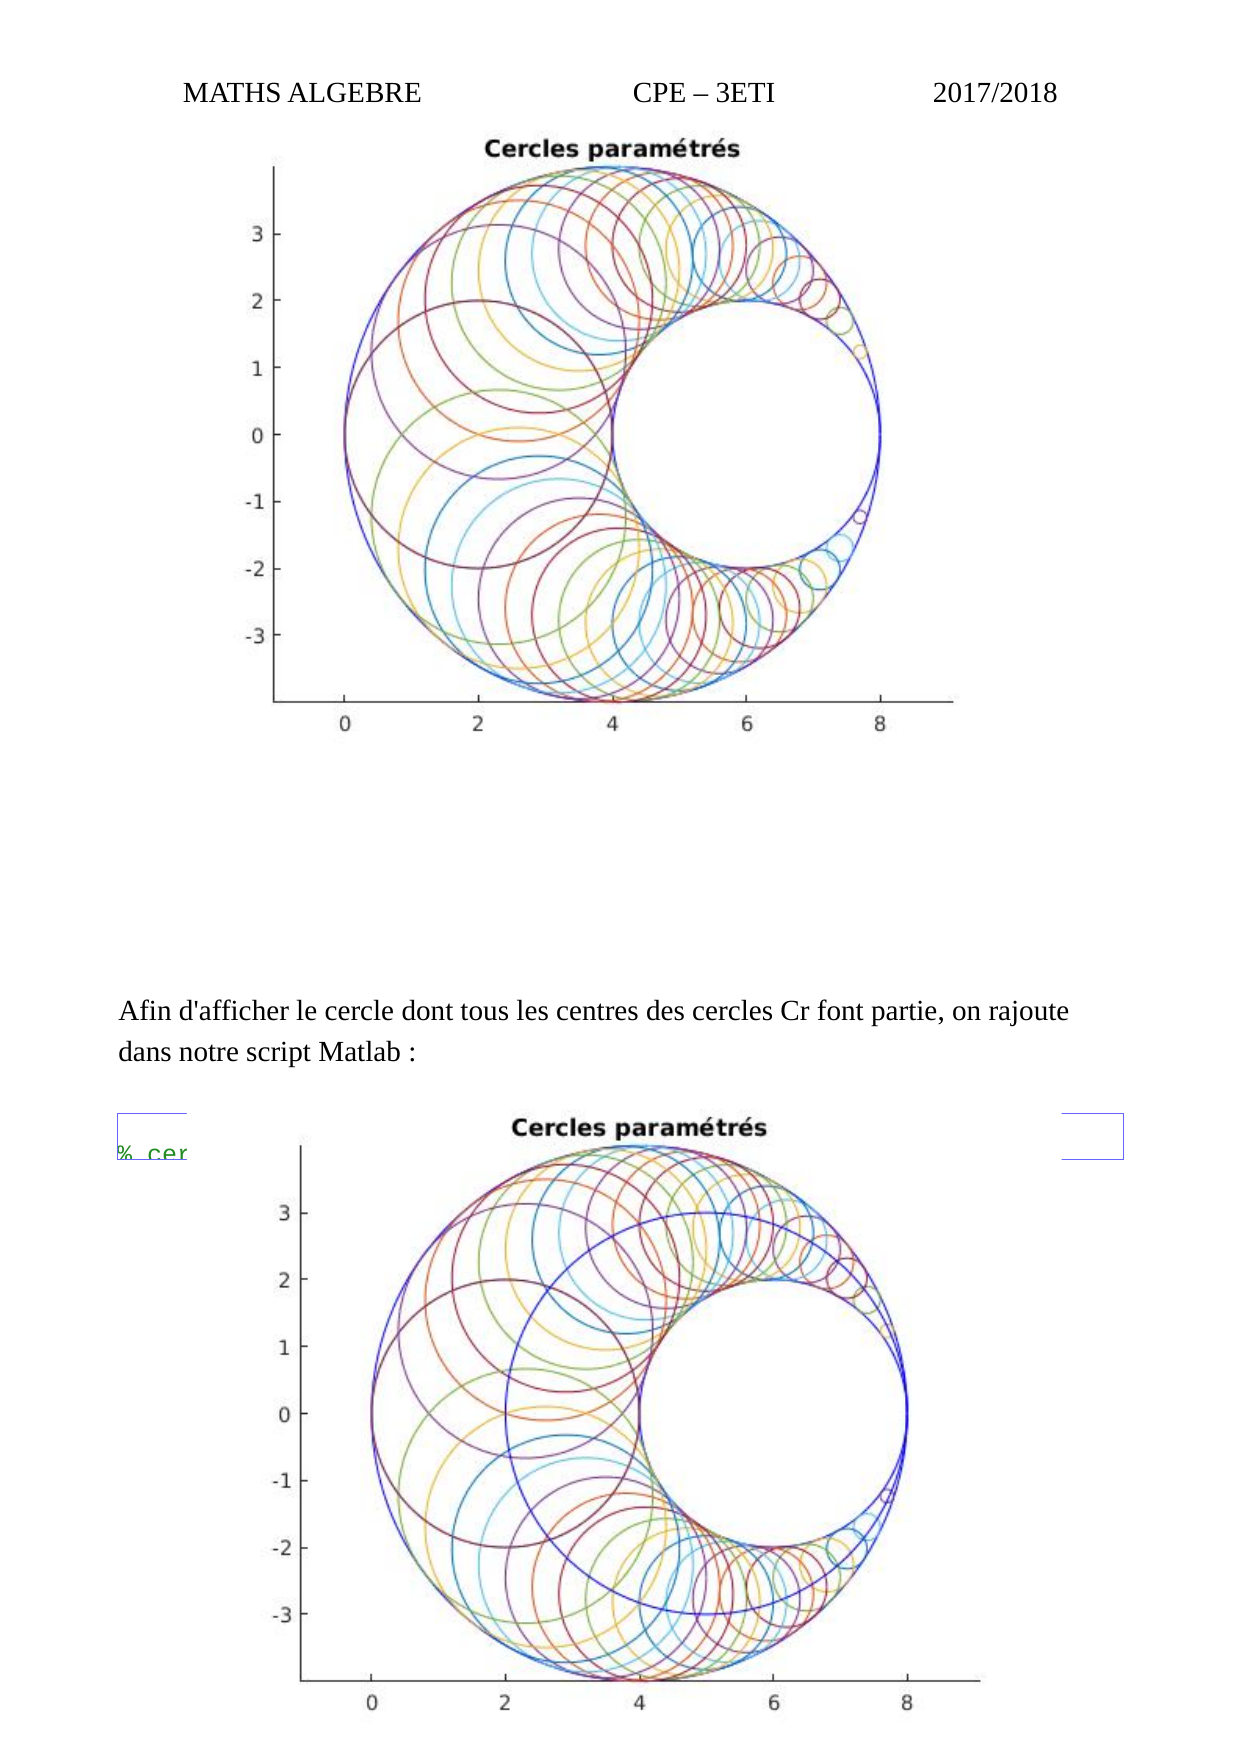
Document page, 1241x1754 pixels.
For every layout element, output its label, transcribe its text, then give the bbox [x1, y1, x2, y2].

text % cerlce Cint [118, 1141, 186, 1159]
text Afin d'afficher le cercle dont tous les centres des cercles Cr font partie, on rajoute dans notre script Matlab : [118, 993, 1122, 1067]
text % cerlce Cint [1062, 1141, 1123, 1159]
